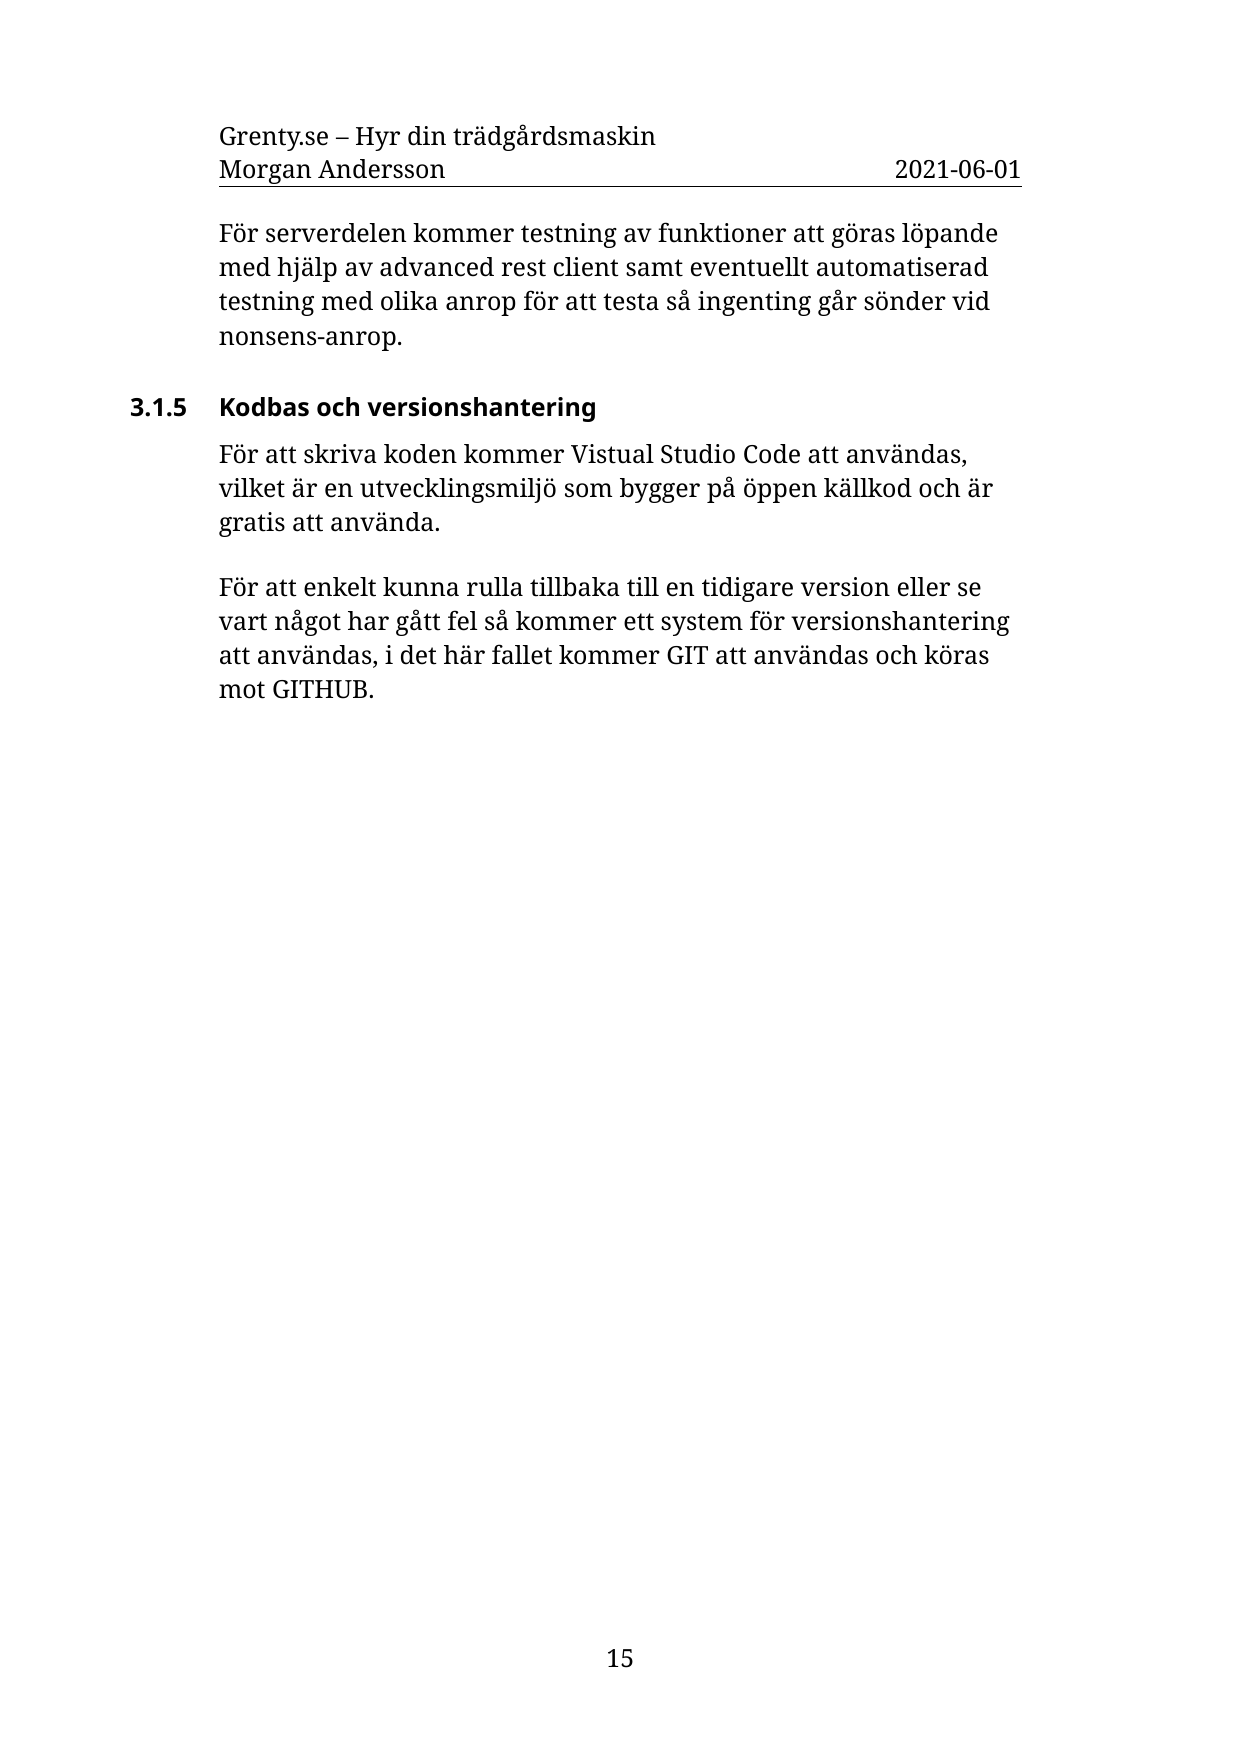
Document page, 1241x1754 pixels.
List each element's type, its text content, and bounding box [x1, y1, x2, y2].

text För serverdelen kommer testning av funktioner att göras löpande med hjälp av advanced rest client samt eventuellt automatiserad testning med olika anrop för att testa så ingenting går sönder vid nonsens-anrop. [218, 216, 1022, 352]
subtitle Kodbas och versionshantering [130, 389, 1022, 423]
text För att enkelt kunna rulla tillbaka till en tidigare version eller se vart något har gått fel så kommer ett system för versionshantering att användas, i det här fallet kommer GIT att användas och köras mot GITHUB. [218, 569, 1022, 706]
text För att skriva koden kommer Vistual Studio Code att användas, vilket är en utvecklingsmiljö som bygger på öppen källkod och är gratis att använda. [218, 436, 1022, 539]
